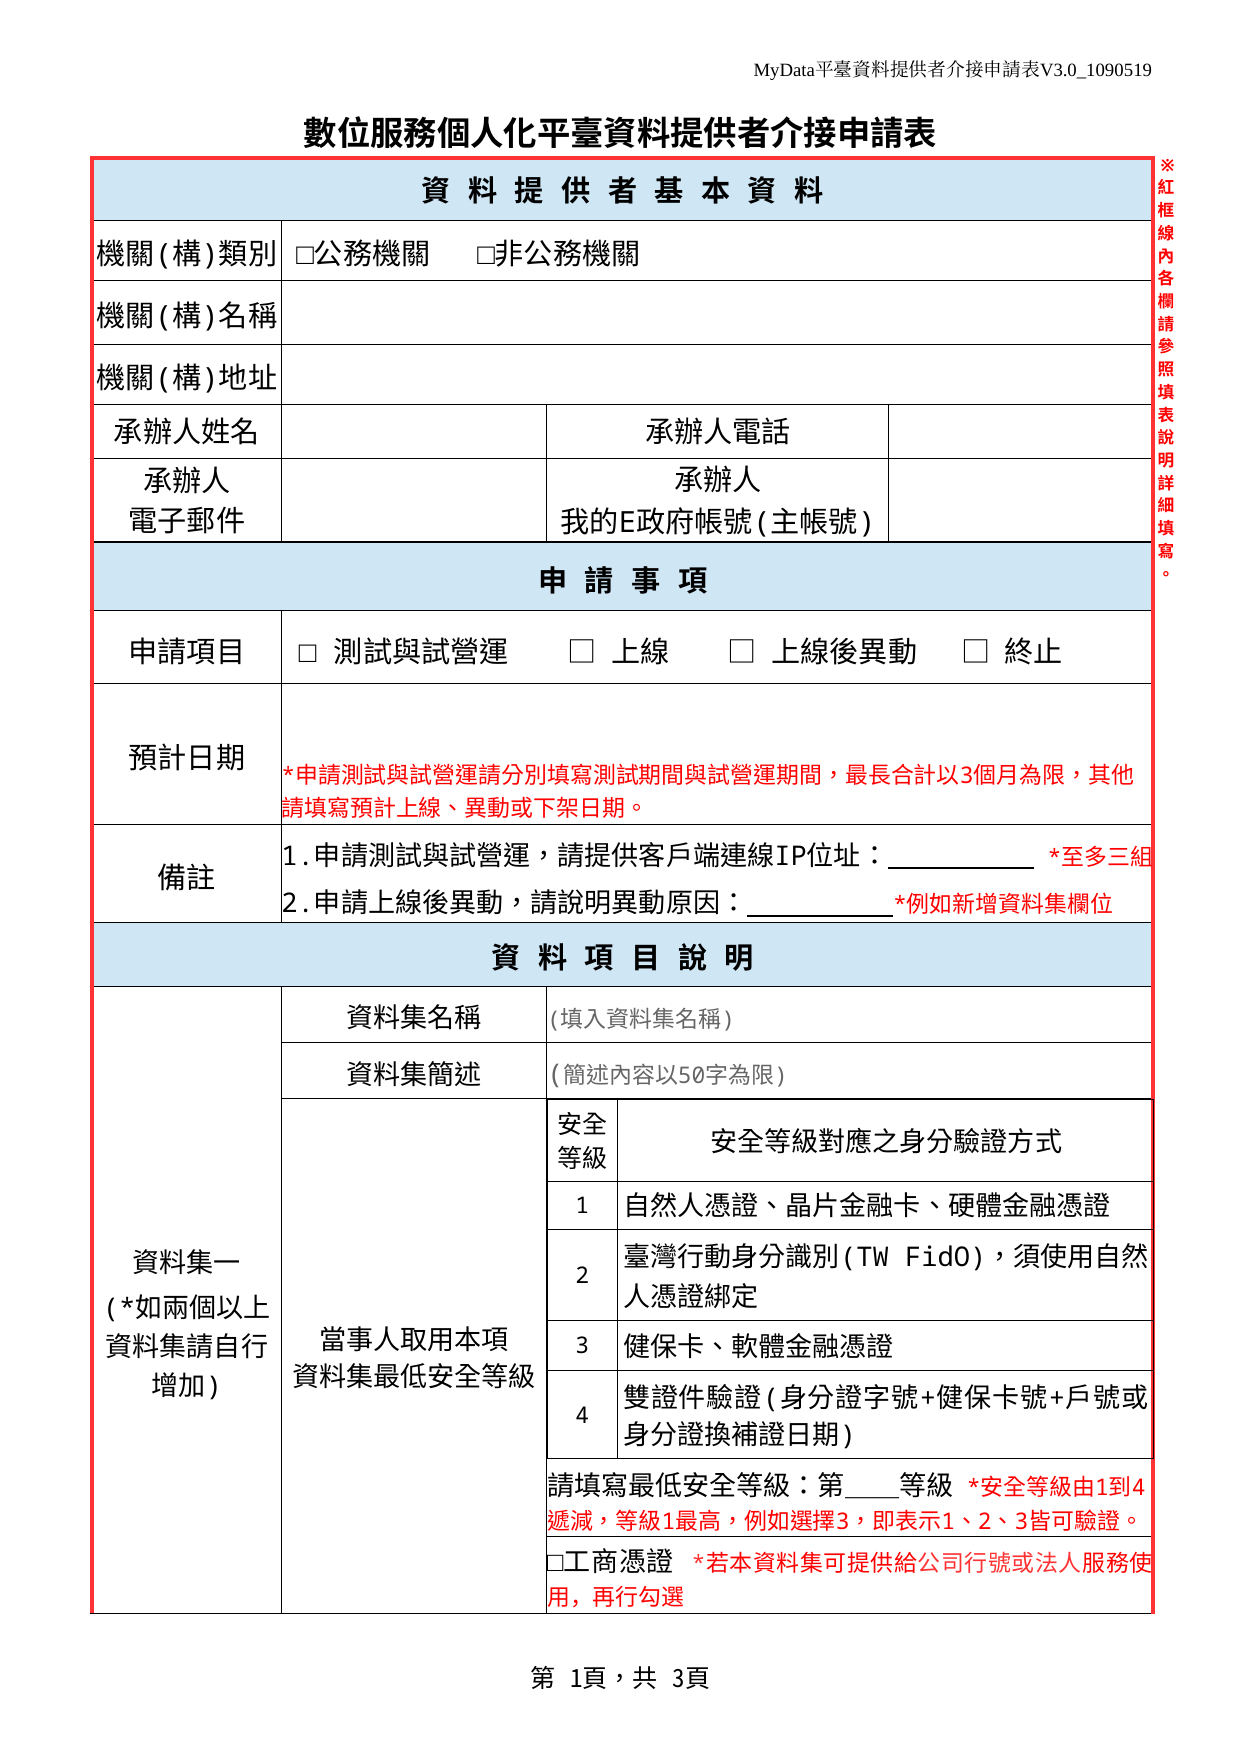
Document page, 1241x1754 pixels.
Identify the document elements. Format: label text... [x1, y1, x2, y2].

table_cell [889, 405, 1151, 458]
table_cell 請填寫最低安全等級：第＿＿等級 *安全等級由1到4遞減，等級1最高，例如選擇3，即表示1、2、3皆可驗證。 [547, 1459, 1151, 1536]
table_cell 2 [548, 1230, 617, 1319]
table_cell 承辦人姓名 [94, 405, 281, 458]
table_cell [282, 345, 1151, 404]
table_header 安全等級 [548, 1100, 617, 1181]
table_cell [282, 281, 1151, 344]
table_cell 資料集名稱 [282, 987, 546, 1042]
table_cell [282, 405, 546, 458]
table_cell 承辦人 電子郵件 [94, 459, 281, 541]
table_cell 3 [548, 1321, 617, 1370]
table_cell 健保卡、軟體金融憑證 [618, 1321, 1151, 1370]
table_cell □公務機關 □非公務機關 [282, 221, 1151, 280]
table_cell 承辦人 我的E政府帳號(主帳號) [547, 459, 888, 541]
table_cell 機關(構)類別 [94, 221, 281, 280]
table_cell 承辦人電話 [547, 405, 888, 458]
table_cell 臺灣行動身分識別(TW FidO)，須使用自然人憑證綁定 [618, 1230, 1151, 1319]
table_cell 1 [548, 1182, 617, 1229]
table_cell 備註 [94, 825, 281, 922]
table_cell 資 料 項 目 說 明 [94, 923, 1151, 986]
table_cell 申請項目 [94, 611, 281, 683]
table_cell 1.申請測試與試營運，請提供客戶端連線IP位址： *至多三組 2.申請上線後異動，請說明異動原因： *例如新增資料集欄位 [282, 825, 1151, 922]
table_cell 機關(構)名稱 [94, 281, 281, 344]
table_cell 自然人憑證、晶片金融卡、硬體金融憑證 [618, 1182, 1151, 1229]
table_cell (填入資料集名稱) [547, 987, 1151, 1042]
table_cell □ 測試與試營運 □ 上線 □ 上線後異動 □ 終止 [282, 611, 1151, 683]
table_cell 4 [548, 1371, 617, 1458]
table_cell 機關(構)地址 [94, 345, 281, 404]
table_cell 資料集簡述 [282, 1043, 546, 1098]
table_cell [282, 459, 546, 541]
table_cell [889, 459, 1151, 541]
table_header 資 料 提 供 者 基 本 資 料 [94, 160, 1151, 220]
table_cell 當事人取用本項 資料集最低安全等級 [282, 1099, 546, 1613]
text 數位服務個人化平臺資料提供者介接申請表 [88, 110, 1152, 156]
table_cell □工商憑證 *若本資料集可提供給公司行號或法人服務使用，再行勾選 [547, 1537, 1151, 1613]
table_cell (簡述內容以50字為限) [547, 1043, 1151, 1098]
table_cell 申 請 事 項 [94, 543, 1151, 610]
text [1157, 585, 1183, 610]
table_header 安全等級對應之身分驗證方式 [618, 1100, 1151, 1181]
table_cell 預計日期 [94, 684, 281, 823]
table_cell *申請測試與試營運請分別填寫測試期間與試營運期間，最長合計以3個月為限，其他請填寫預計上線、異動或下架日期。 [282, 684, 1151, 823]
table_cell 資料集一 (*如兩個以上資料集請自行增加) [94, 987, 281, 1613]
text ※紅框線內各欄請參照填表說明詳細填寫。 [1157, 153, 1183, 585]
table_cell 雙證件驗證(身分證字號+健保卡號+戶號或身分證換補證日期) [618, 1371, 1151, 1458]
